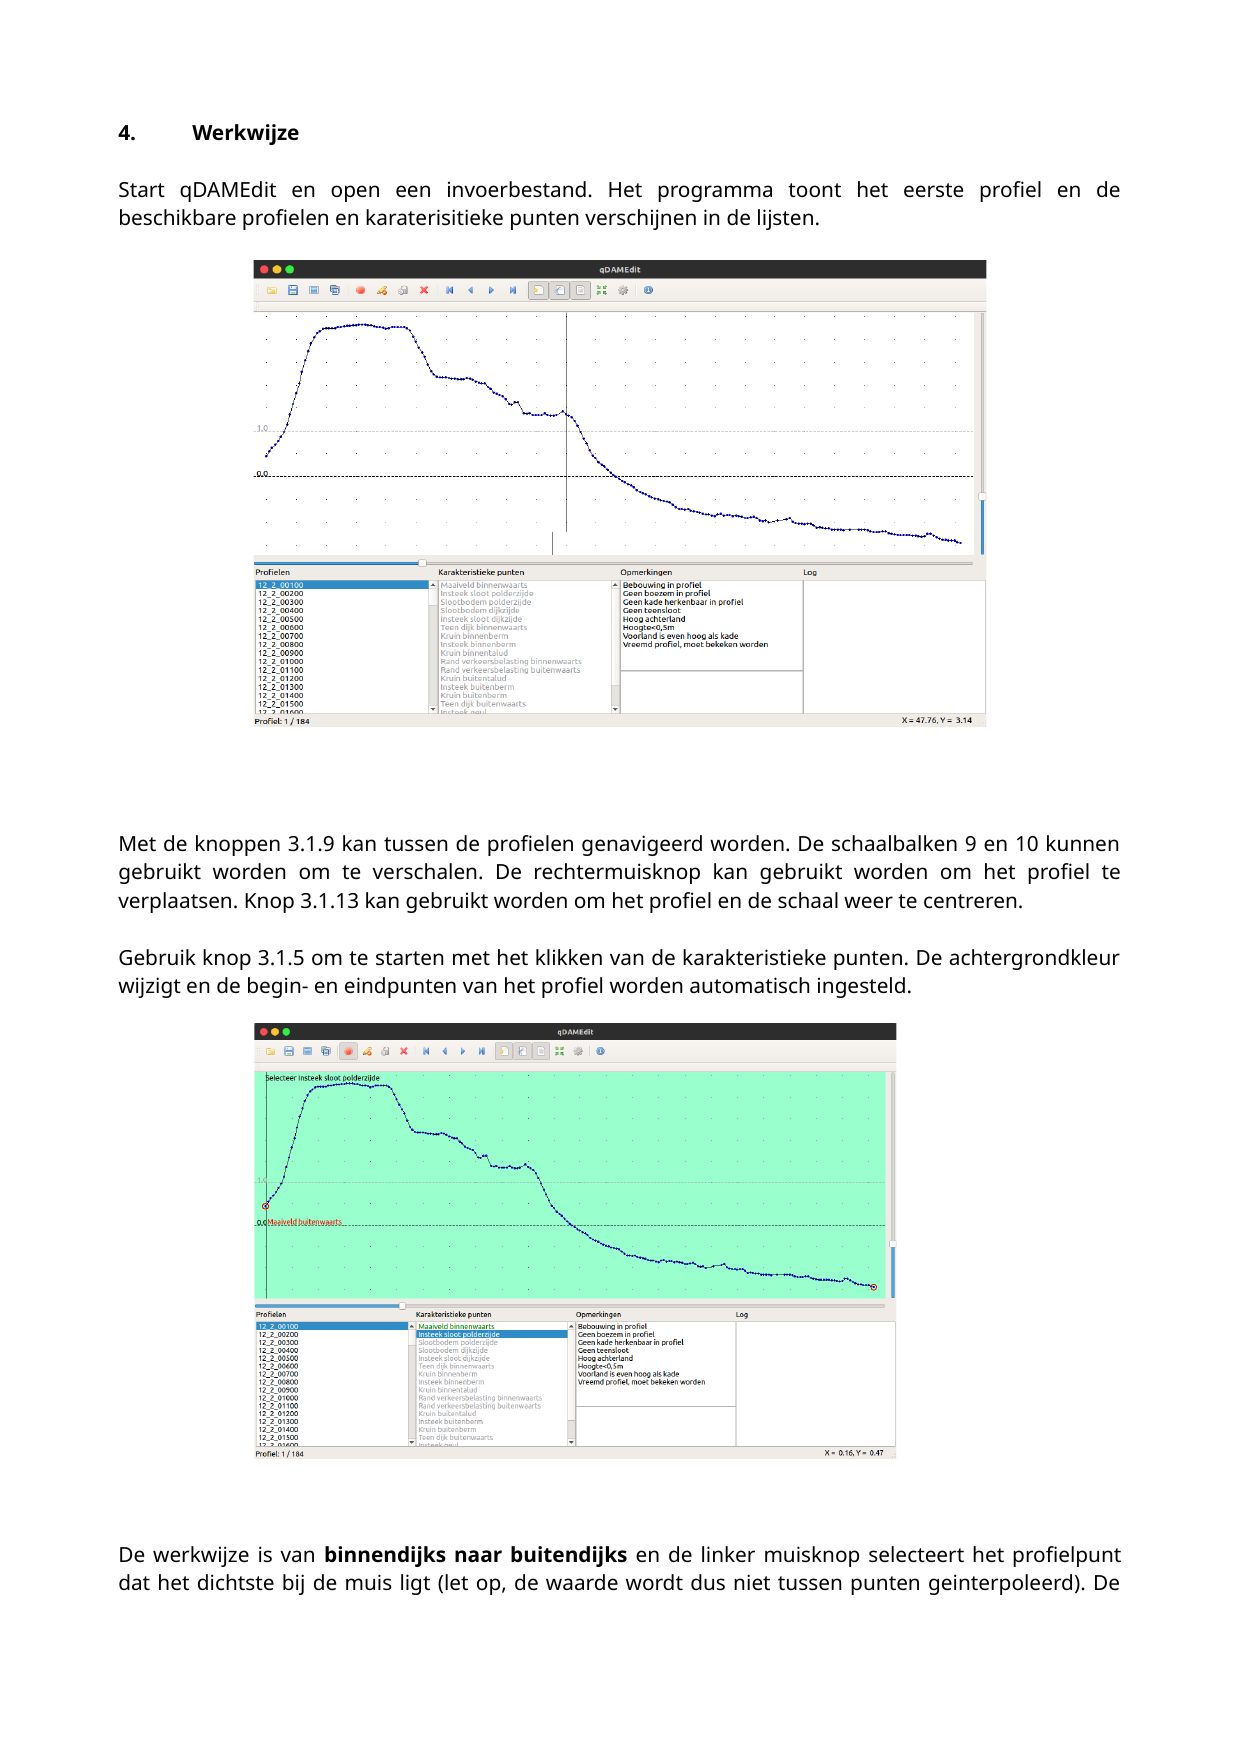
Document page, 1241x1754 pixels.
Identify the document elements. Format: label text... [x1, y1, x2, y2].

text 4. Werkwijze [118, 118, 1122, 147]
text Met de knoppen 3.1.9 kan tussen de profielen genavigeerd worden. De schaalbalken 9 en 10 kunnen gebruikt worden om te verschalen. De rechtermuisknop kan gebruikt worden om het profiel te verplaatsen. Knop 3.1.13 kan gebruikt worden om het profiel en de schaal weer te centreren. [118, 829, 1122, 914]
text Start qDAMEdit en open een invoerbestand. Het programma toont het eerste profiel en de beschikbare profielen en karaterisitieke punten verschijnen in de lijsten. [118, 175, 1122, 232]
picture [253, 260, 987, 727]
text De werkwijze is van binnendijks naar buitendijks en de linker muisknop selecteert het profielpunt dat het dichtste bij de muis ligt (let op, de waarde wordt dus niet tussen punten geinterpoleerd). De [118, 1540, 1122, 1597]
picture [254, 1023, 897, 1459]
text Gebruik knop 3.1.5 om te starten met het klikken van de karakteristieke punten. De achtergrondkleur wijzigt en de begin- en eindpunten van het profiel worden automatisch ingesteld. [118, 943, 1122, 1000]
